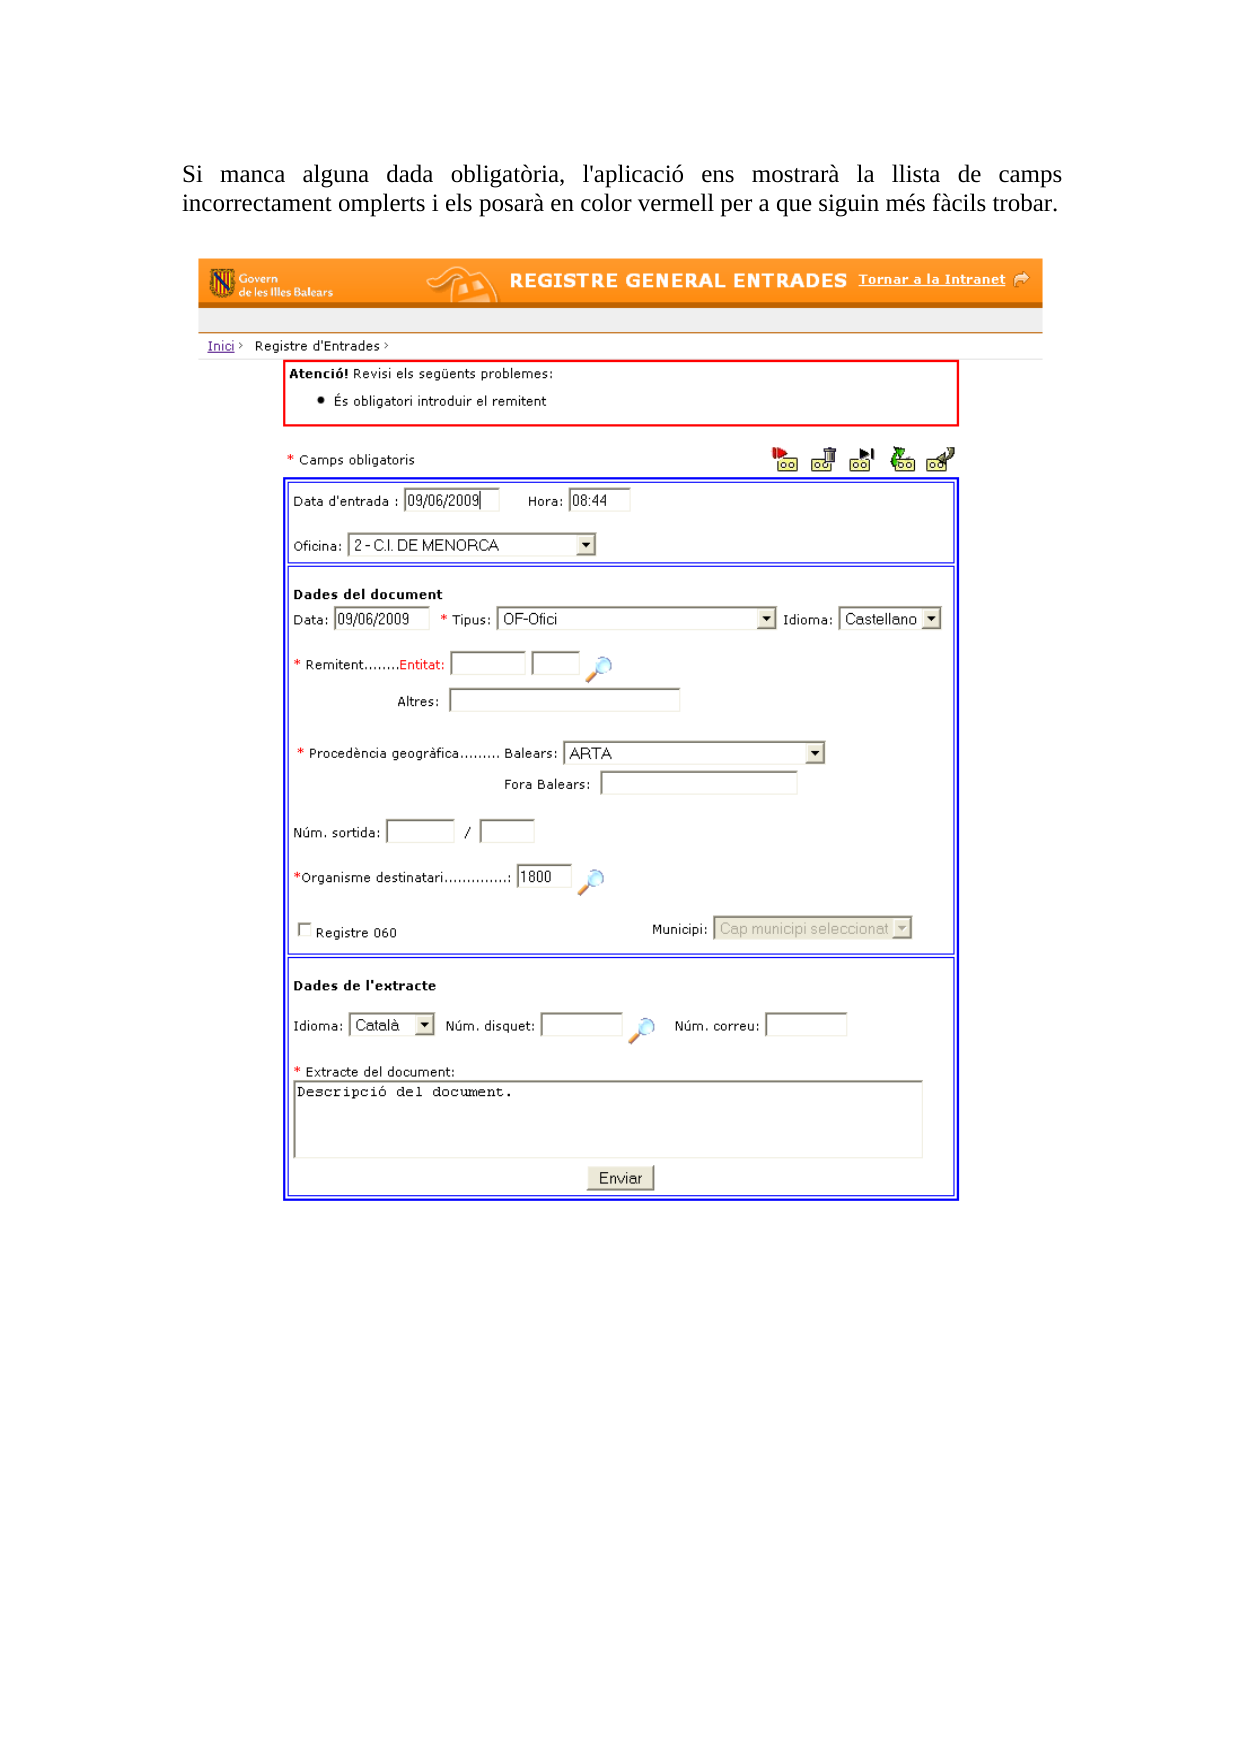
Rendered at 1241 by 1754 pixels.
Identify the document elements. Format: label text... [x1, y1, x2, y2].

text Si manca alguna dada obligatòria, l'aplicació ens mostrarà la llista de camps incorrectament omplerts i els posarà en color vermell per a que siguin més fàcils trobar. [182, 159, 1063, 217]
picture [194, 254, 1046, 1209]
